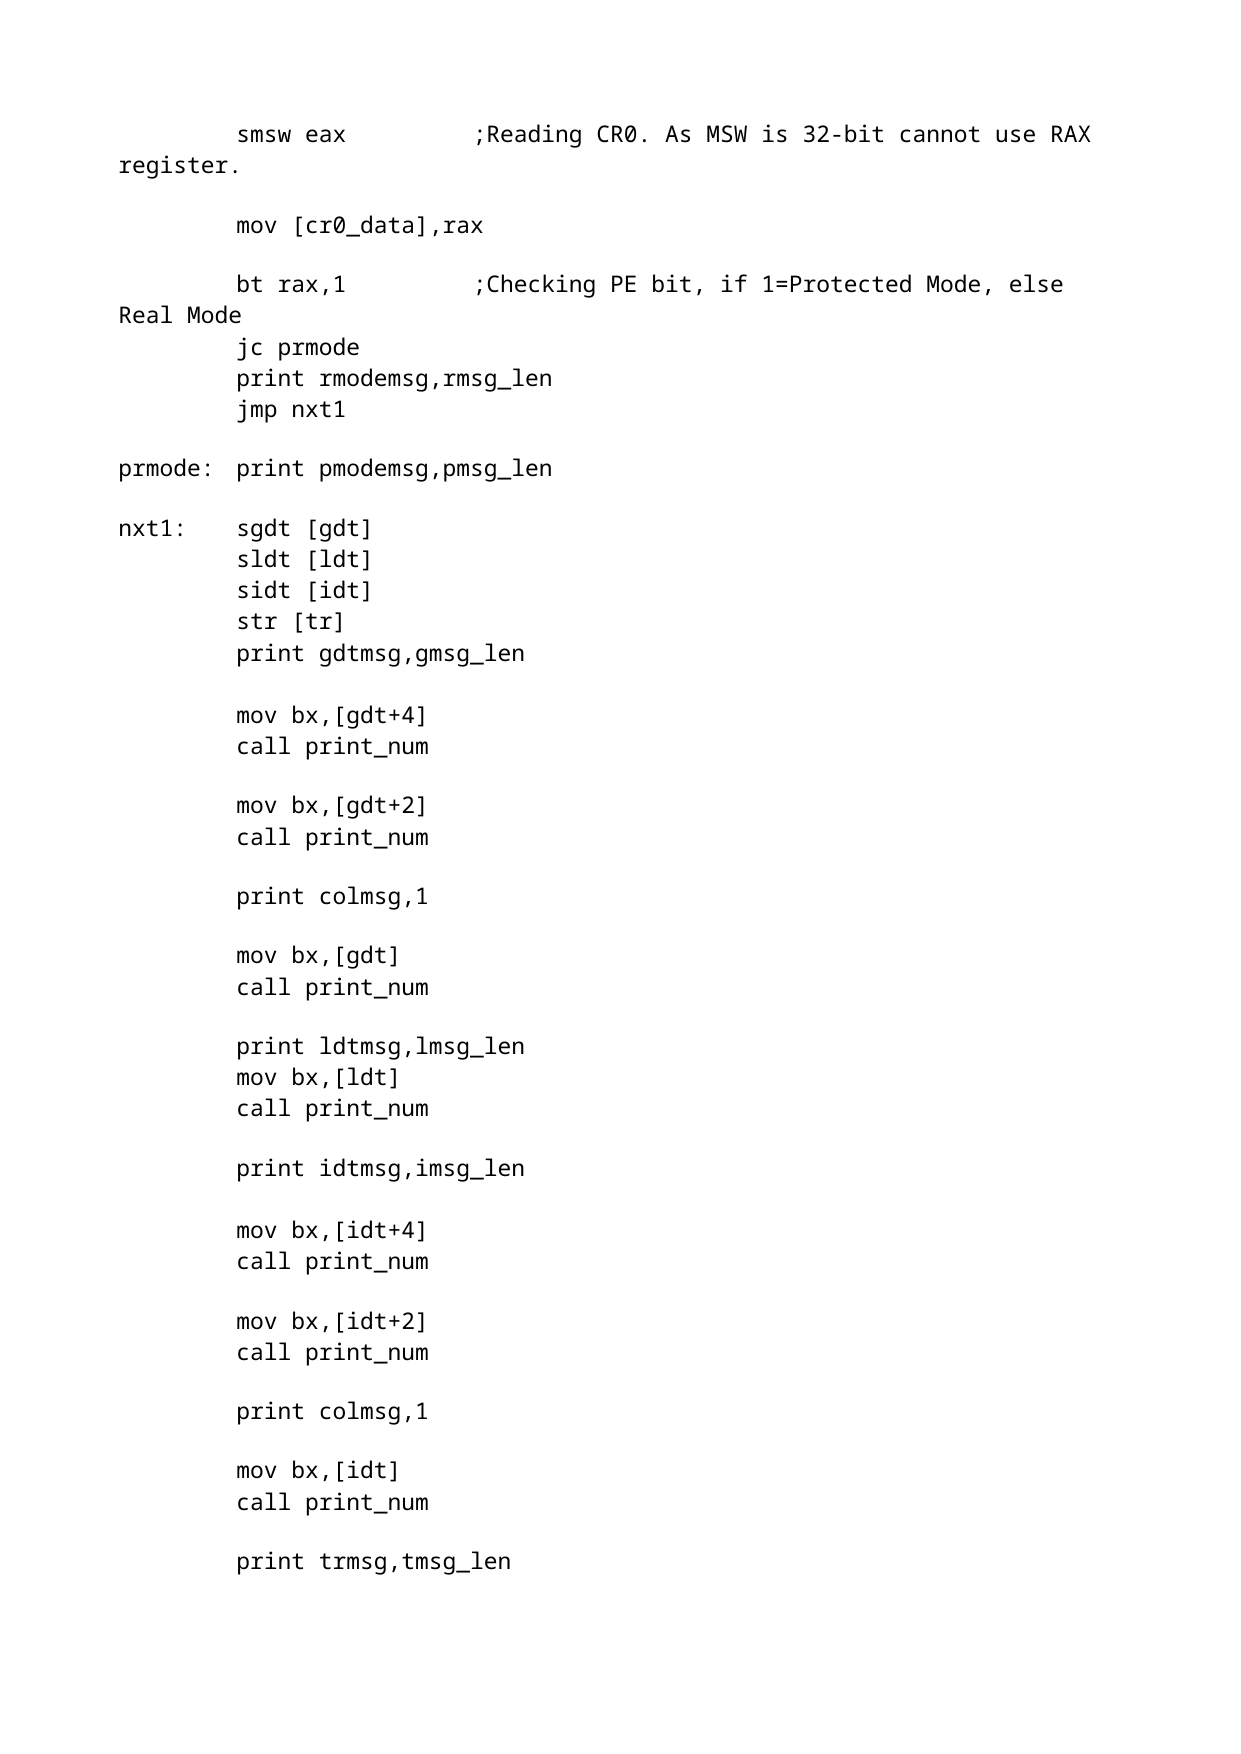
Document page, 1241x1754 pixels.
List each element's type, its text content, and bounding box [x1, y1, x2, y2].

text call print_num [118, 730, 1122, 761]
text call print_num [118, 1092, 1122, 1123]
text mov bx,[idt] [118, 1454, 1122, 1486]
text call print_num [118, 1486, 1122, 1517]
text smsw eax ;Reading CR0. As MSW is 32-bit cannot use RAX register. [118, 118, 1122, 181]
text call print_num [118, 821, 1122, 852]
text call print_num [118, 1245, 1122, 1277]
text print gdtmsg,gmsg_len [118, 636, 1122, 668]
text jmp nxt1 [118, 393, 1122, 424]
text sldt [ldt] [118, 543, 1122, 574]
text jc prmode [118, 330, 1122, 362]
text print colmsg,1 [118, 1395, 1122, 1426]
text mov bx,[gdt] [118, 939, 1122, 971]
text mov bx,[gdt+2] [118, 789, 1122, 821]
text print trmsg,tmsg_len [118, 1545, 1122, 1576]
text bt rax,1 ;Checking PE bit, if 1=Protected Mode, else Real Mode [118, 268, 1122, 330]
text mov bx,[ldt] [118, 1061, 1122, 1092]
text mov [cr0_data],rax [118, 209, 1122, 240]
text sidt [idt] [118, 574, 1122, 605]
text str [tr] [118, 605, 1122, 636]
text print colmsg,1 [118, 880, 1122, 911]
text call print_num [118, 1336, 1122, 1367]
text print rmodemsg,rmsg_len [118, 362, 1122, 393]
text mov bx,[idt+2] [118, 1304, 1122, 1336]
text nxt1: sgdt [gdt] [118, 511, 1122, 543]
text call print_num [118, 971, 1122, 1002]
text mov bx,[idt+4] [118, 1214, 1122, 1245]
text print ldtmsg,lmsg_len [118, 1030, 1122, 1061]
text print idtmsg,imsg_len [118, 1152, 1122, 1183]
text mov bx,[gdt+4] [118, 699, 1122, 730]
text prmode: print pmodemsg,pmsg_len [118, 452, 1122, 483]
